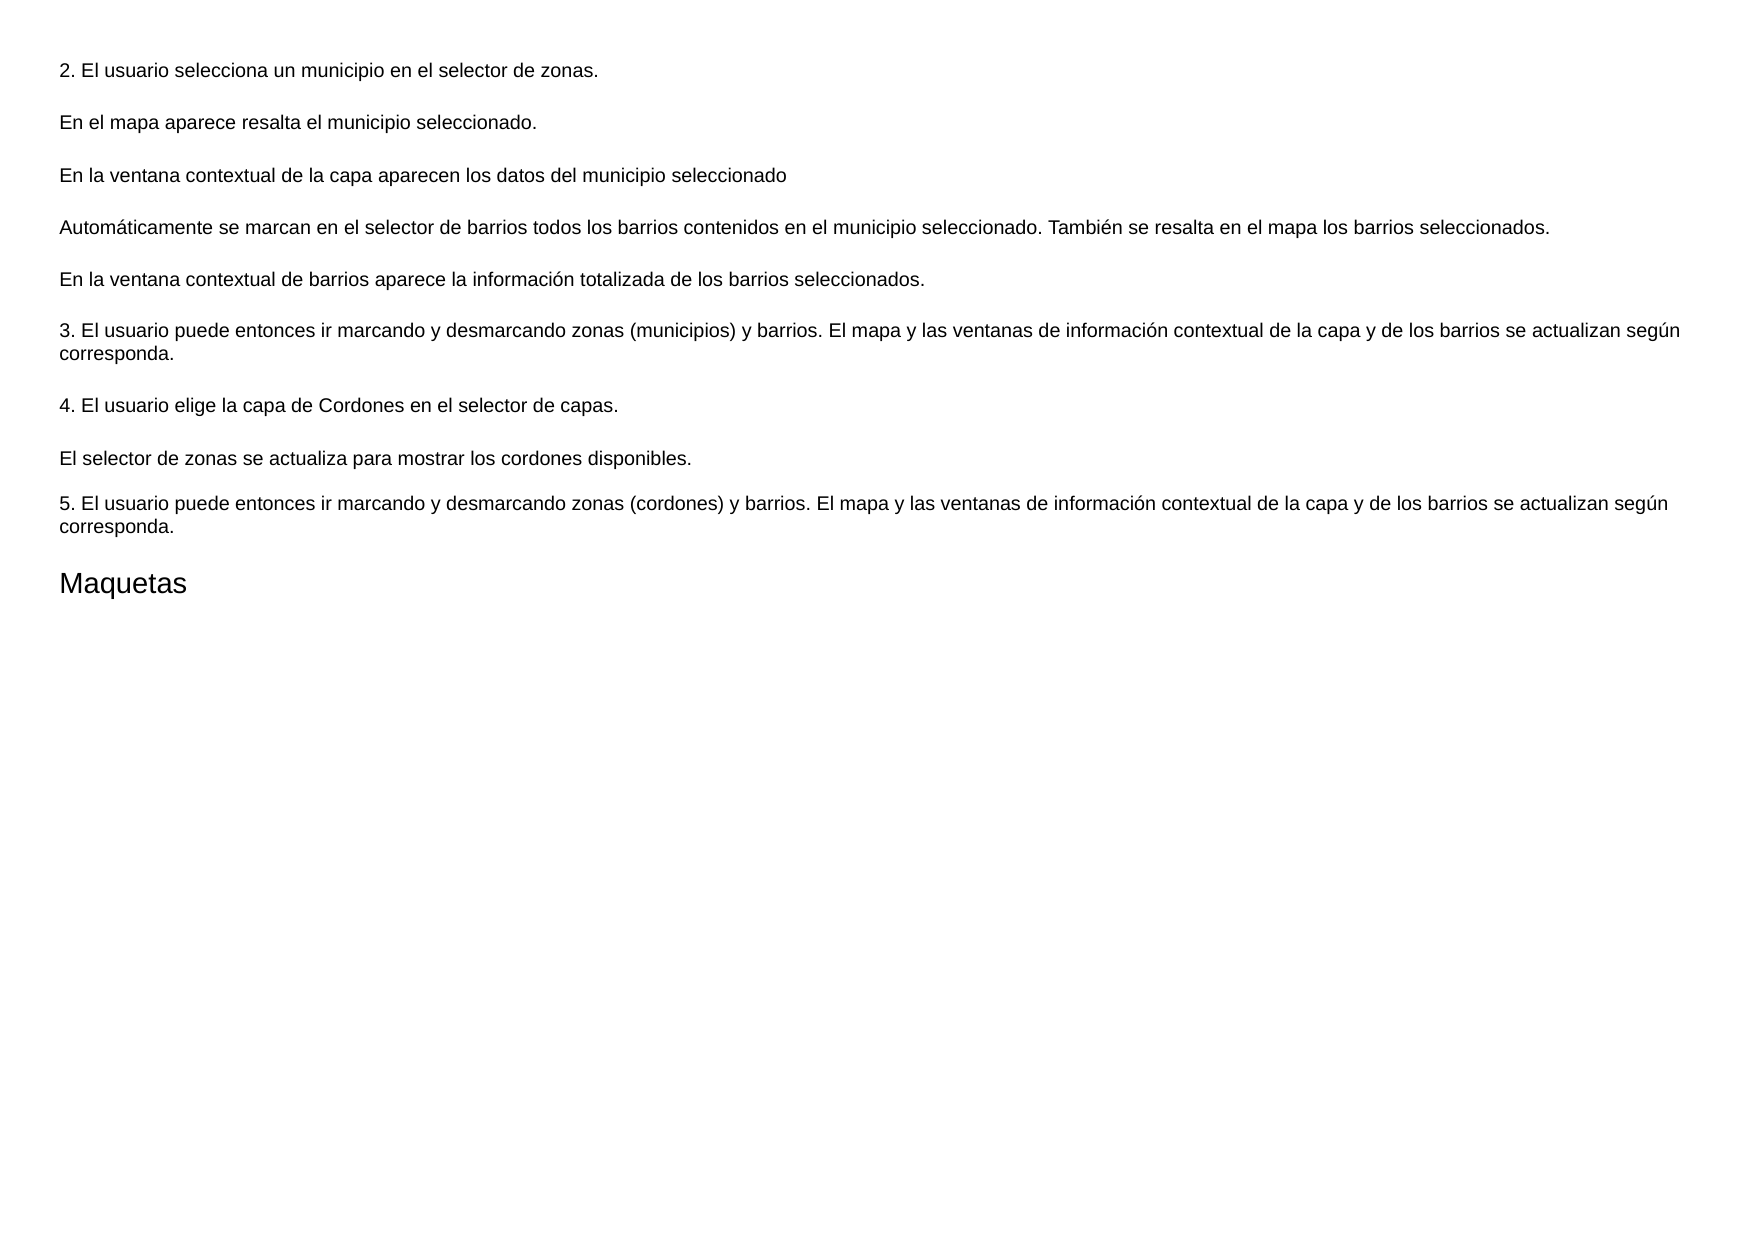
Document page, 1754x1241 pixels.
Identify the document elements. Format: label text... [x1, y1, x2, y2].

text En la ventana contextual de la capa aparecen los datos del municipio seleccionado [59, 163, 1695, 186]
text Maquetas [59, 566, 1695, 599]
text El selector de zonas se actualiza para mostrar los cordones disponibles. 5. El usuario puede entonces ir marcando y desmarcando zonas (cordones) y barrios. El mapa y las ventanas de información contextual de la capa y de los barrios se actualizan según corresponda. [59, 446, 1695, 537]
text Automáticamente se marcan en el selector de barrios todos los barrios contenidos en el municipio seleccionado. También se resalta en el mapa los barrios seleccionados. [59, 216, 1695, 238]
text 2. El usuario selecciona un municipio en el selector de zonas. [59, 59, 1695, 82]
text 4. El usuario elige la capa de Cordones en el selector de capas. [59, 394, 1695, 417]
text En el mapa aparece resalta el municipio seleccionado. [59, 111, 1695, 134]
text En la ventana contextual de barrios aparece la información totalizada de los barrios seleccionados. [59, 268, 1695, 291]
text 3. El usuario puede entonces ir marcando y desmarcando zonas (municipios) y barrios. El mapa y las ventanas de información contextual de la capa y de los barrios se actualizan según corresponda. [59, 319, 1695, 365]
